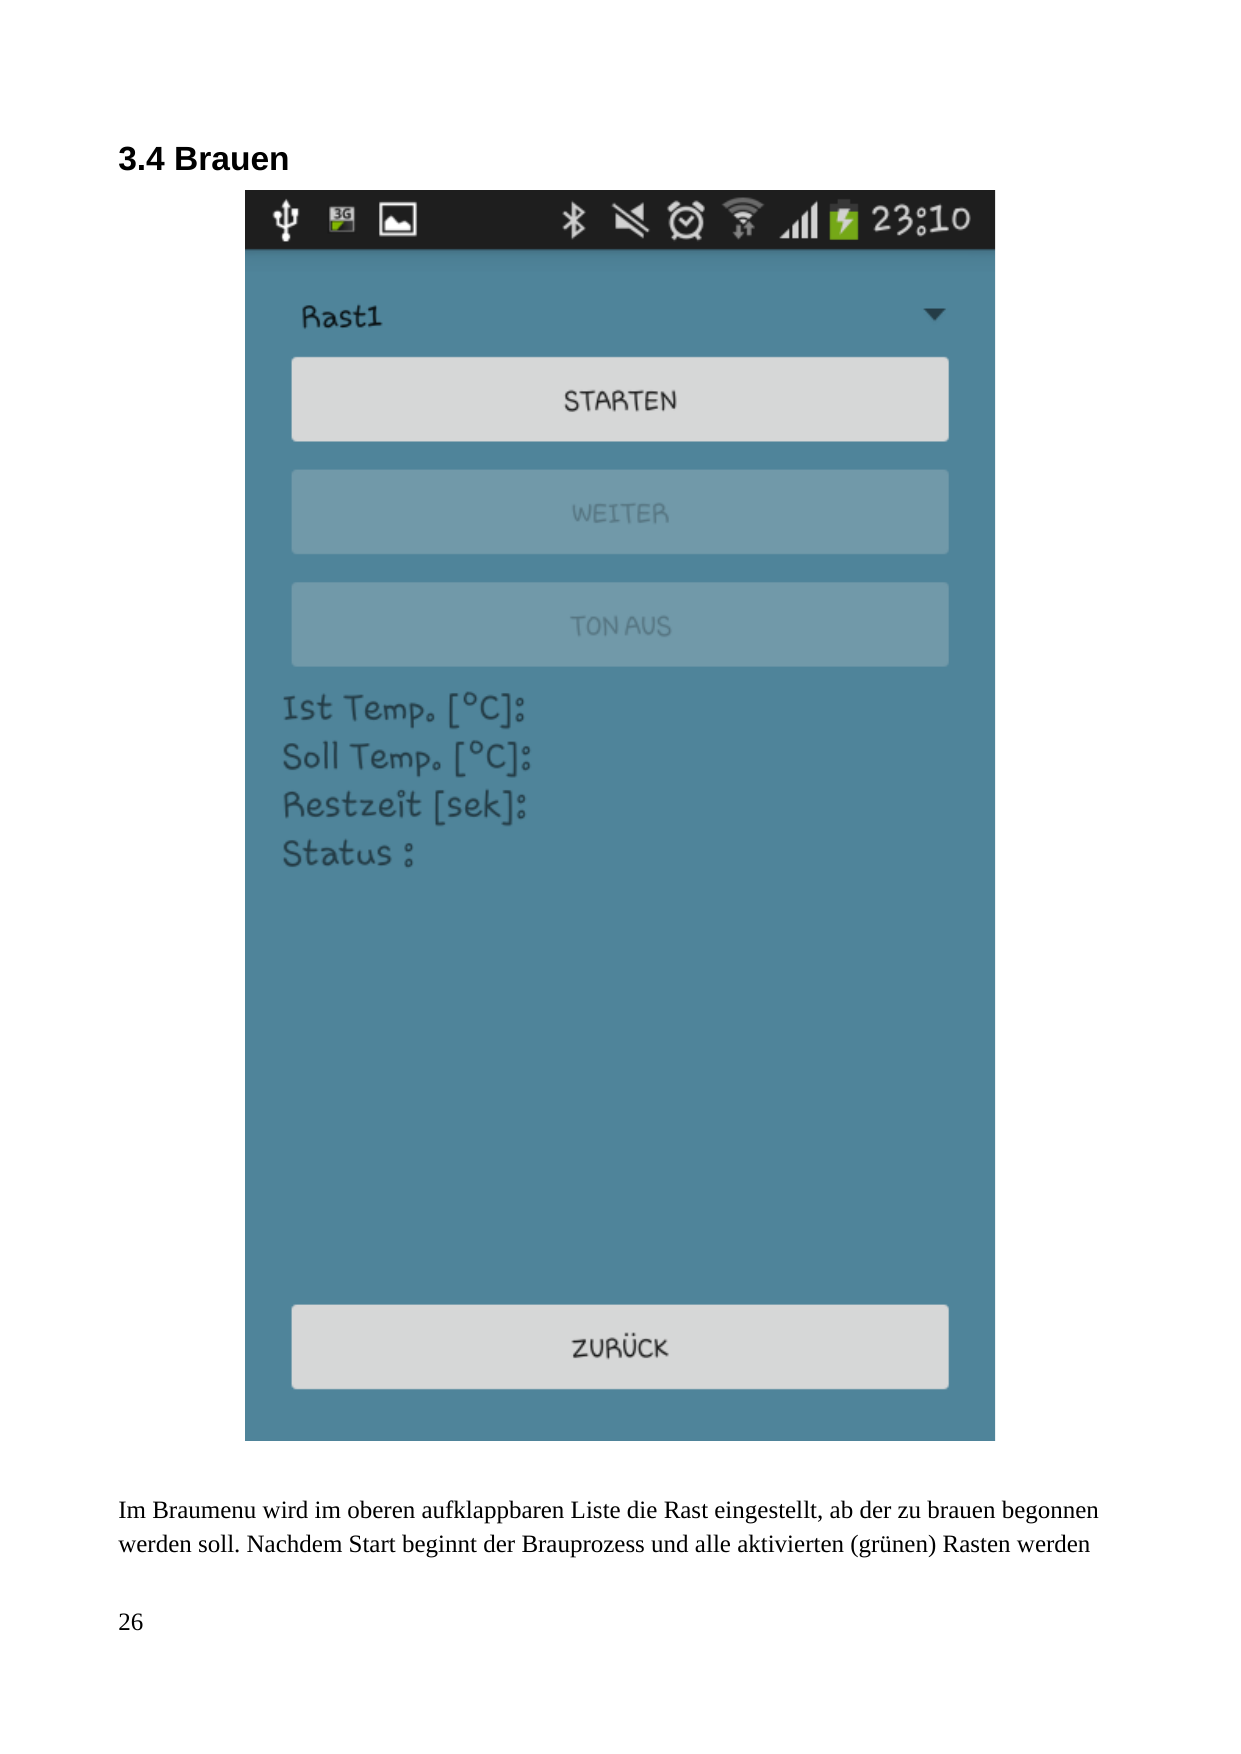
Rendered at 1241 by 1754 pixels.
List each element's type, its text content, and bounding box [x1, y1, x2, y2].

subtitle 3.4 Brauen [118, 139, 1122, 178]
picture [245, 190, 995, 1441]
text Im Braumenu wird im oberen aufklappbaren Liste die Rast eingestellt, ab der zu brauen begonnen werden soll. Nachdem Start beginnt der Brauprozess und alle aktivierten (grünen) Rasten werden [118, 1495, 1122, 1558]
